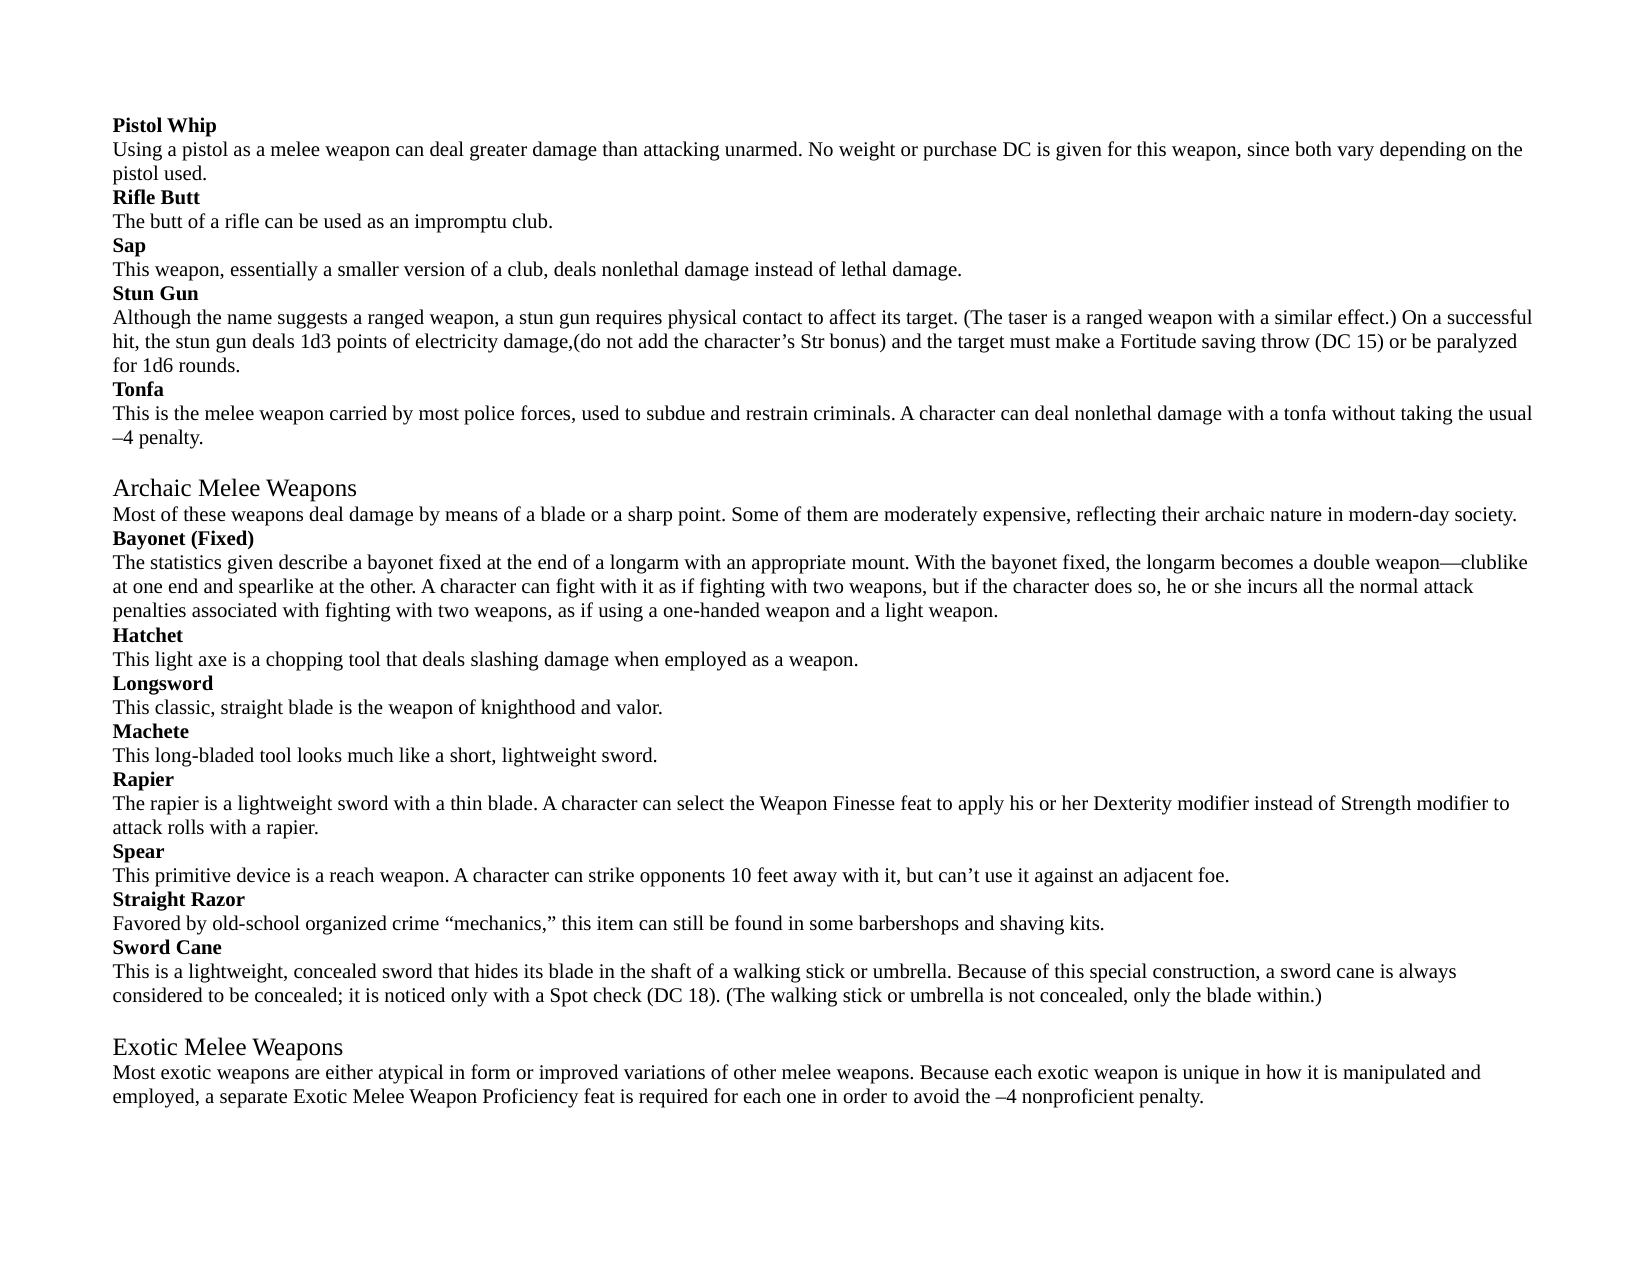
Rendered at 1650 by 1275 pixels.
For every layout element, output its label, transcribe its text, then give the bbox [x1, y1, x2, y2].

subtitle Hatchet [112, 622, 1537, 647]
text This is the melee weapon carried by most police forces, used to subdue and restrain criminals. A character can deal nonlethal damage with a tonfa without taking the usual –4 penalty. [112, 401, 1537, 449]
subtitle Exotic Melee Weapons [112, 1032, 1537, 1060]
subtitle Spear [112, 839, 1537, 863]
subtitle Tonfa [112, 377, 1537, 401]
text The statistics given describe a bayonet fixed at the end of a longarm with an appropriate mount. With the bayonet fixed, the longarm becomes a double weapon—clublike at one end and spearlike at the other. A character can fight with it as if fighting with two weapons, but if the character does so, he or she incurs all the normal attack penalties associated with fighting with two weapons, as if using a one-handed weapon and a light weapon. [112, 550, 1537, 622]
text This long-bladed tool looks much like a short, lightweight sword. [112, 743, 1537, 767]
subtitle Stun Gun [112, 281, 1537, 305]
text The rapier is a lightweight sword with a thin blade. A character can select the Weapon Finesse feat to apply his or her Dexterity modifier instead of Strength modifier to attack rolls with a rapier. [112, 791, 1537, 839]
subtitle Rapier [112, 767, 1537, 791]
text The butt of a rifle can be used as an impromptu club. [112, 209, 1537, 233]
text Although the name suggests a ranged weapon, a stun gun requires physical contact to affect its target. (The taser is a ranged weapon with a similar effect.) On a successful hit, the stun gun deals 1d3 points of electricity damage,(do not add the character’s Str bonus) and the target must make a Fortitude saving throw (DC 15) or be paralyzed for 1d6 rounds. [112, 305, 1537, 377]
text This primitive device is a reach weapon. A character can strike opponents 10 feet away with it, but can’t use it against an adjacent foe. [112, 863, 1537, 887]
subtitle Rifle Butt [112, 185, 1537, 209]
text Most of these weapons deal damage by means of a blade or a sharp point. Some of them are moderately expensive, reflecting their archaic nature in modern-day society. [112, 502, 1537, 526]
text This classic, straight blade is the weapon of knighthood and valor. [112, 695, 1537, 719]
text Favored by old-school organized crime “mechanics,” this item can still be found in some barbershops and shaving kits. [112, 911, 1537, 935]
subtitle Archaic Melee Weapons [112, 473, 1537, 502]
subtitle Sap [112, 233, 1537, 257]
text Most exotic weapons are either atypical in form or improved variations of other melee weapons. Because each exotic weapon is unique in how it is manipulated and employed, a separate Exotic Melee Weapon Proficiency feat is required for each one in order to avoid the –4 nonproficient penalty. [112, 1060, 1537, 1108]
text Using a pistol as a melee weapon can deal greater damage than attacking unarmed. No weight or purchase DC is given for this weapon, since both vary depending on the pistol used. [112, 137, 1537, 185]
text This light axe is a chopping tool that deals slashing dam­age when employed as a weapon. [112, 647, 1537, 671]
subtitle Pistol Whip [112, 112, 1537, 137]
subtitle Straight Razor [112, 887, 1537, 911]
subtitle Sword Cane [112, 935, 1537, 959]
text This is a lightweight, concealed sword that hides its blade in the shaft of a walking stick or umbrella. Because of this special construction, a sword cane is always considered to be concealed; it is noticed only with a Spot check (DC 18). (The walking stick or umbrella is not concealed, only the blade within.) [112, 959, 1537, 1007]
text This weapon, essentially a smaller version of a club, deals nonlethal damage instead of lethal damage. [112, 257, 1537, 281]
subtitle Machete [112, 719, 1537, 743]
subtitle Longsword [112, 671, 1537, 695]
text Bayonet (Fixed) [112, 526, 1537, 550]
